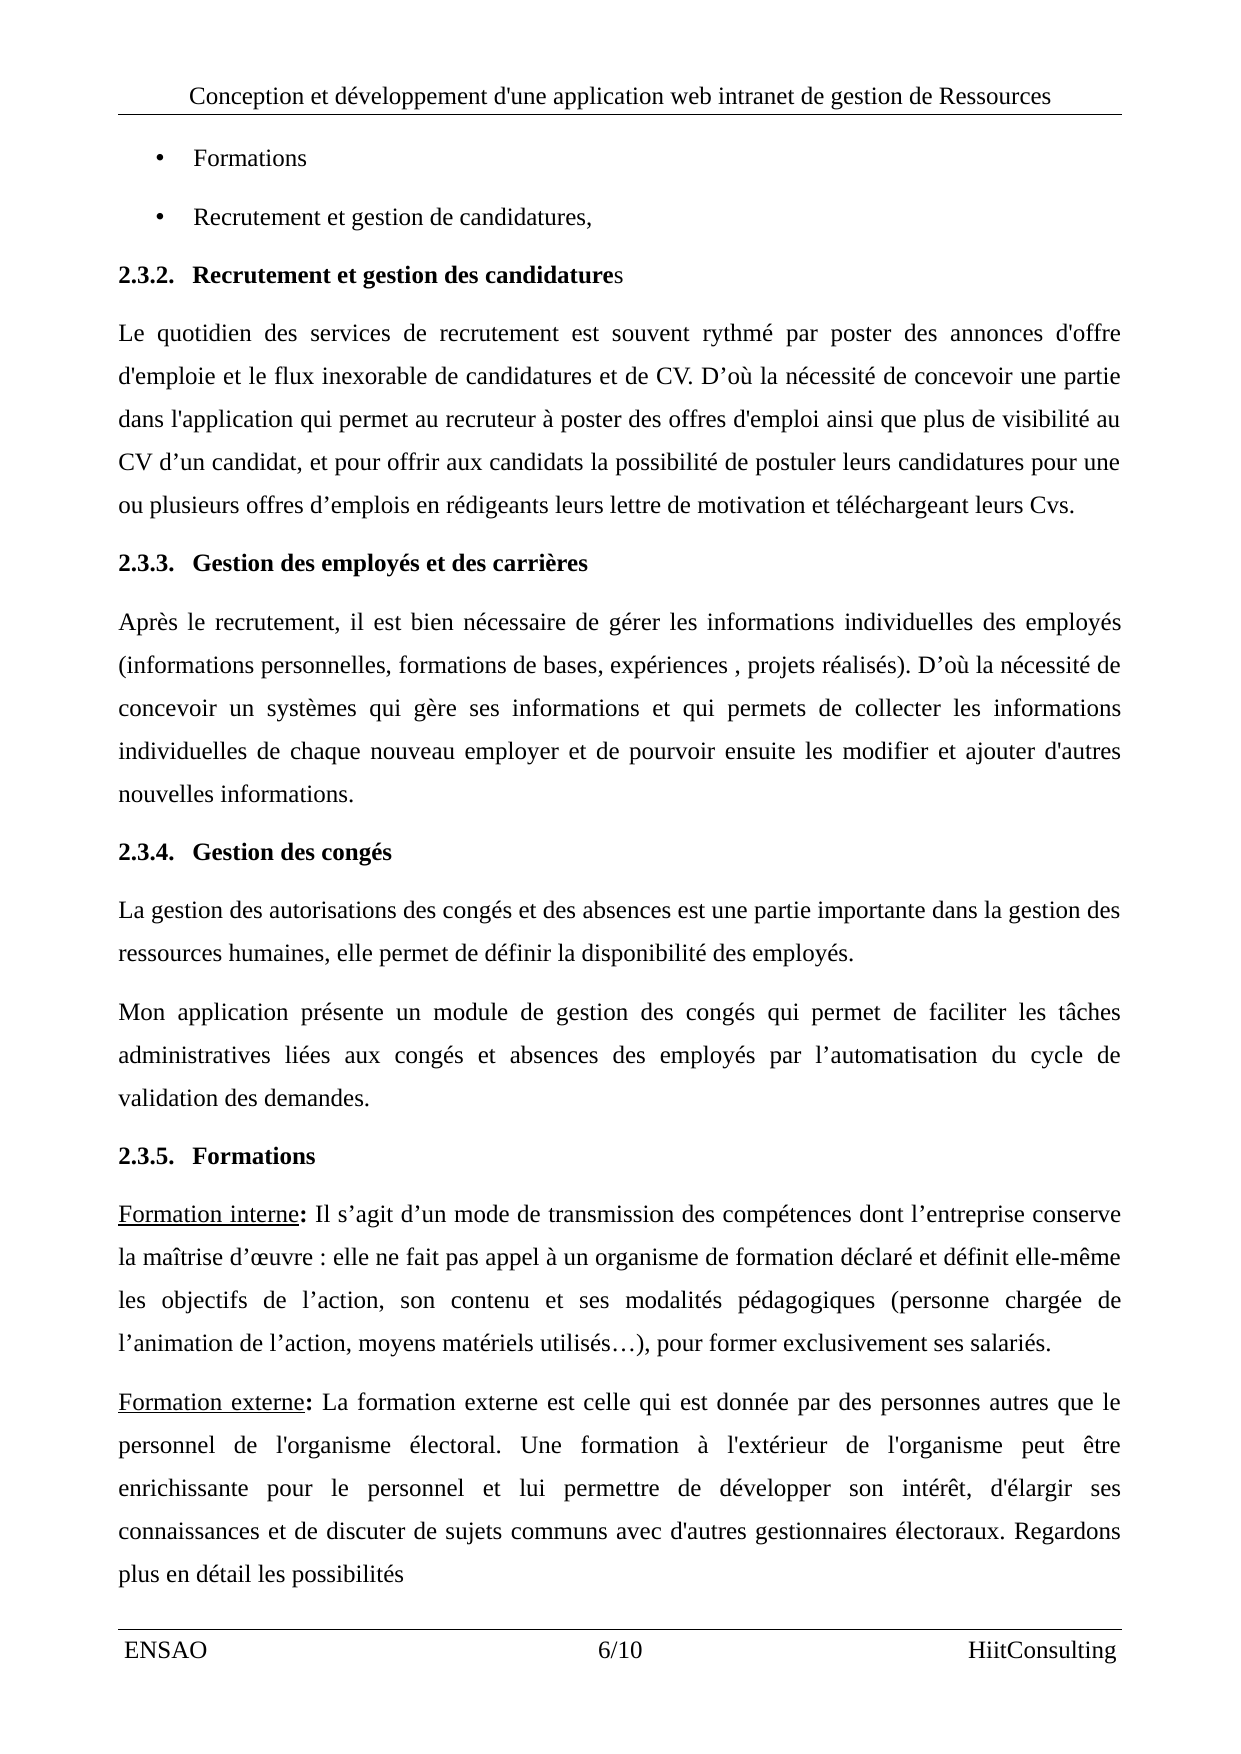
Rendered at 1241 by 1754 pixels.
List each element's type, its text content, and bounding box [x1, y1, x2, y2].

text Formation interne: Il s’agit d’un mode de transmission des compétences dont l’entreprise conserve la maîtrise d’œuvre : elle ne fait pas appel à un organisme de formation déclaré et définit elle-même les objectifs de l’action, son contenu et ses modalités pédagogiques (personne chargée de l’animation de l’action, moyens matériels utilisés…), pour former exclusivement ses salariés. [118, 1199, 1122, 1357]
text Le quotidien des services de recrutement est souvent rythmé par poster des annonces d'offre d'emploie et le flux inexorable de candidatures et de CV. D’où la nécessité de concevoir une partie dans l'application qui permet au recruteur à poster des offres d'emploi ainsi que plus de visibilité au CV d’un candidat, et pour offrir aux candidats la possibilité de postuler leurs candidatures pour une ou plusieurs offres d’emplois en rédigeants leurs lettre de motivation et téléchargeant leurs Cvs. [118, 318, 1122, 519]
list Formations [156, 143, 1122, 172]
text La gestion des autorisations des congés et des absences est une partie importante dans la gestion des ressources humaines, elle permet de définir la disponibilité des employés. [118, 895, 1122, 967]
text Après le recrutement, il est bien nécessaire de gérer les informations individuelles des employés (informations personnelles, formations de bases, expériences , projets réalisés). D’où la nécessité de concevoir un systèmes qui gère ses informations et qui permets de collecter les informations individuelles de chaque nouveau employer et de pourvoir ensuite les modifier et ajouter d'autres nouvelles informations. [118, 607, 1122, 808]
list Recrutement et gestion de candidatures, [156, 202, 1122, 230]
text Mon application présente un module de gestion des congés qui permet de faciliter les tâches administratives liées aux congés et absences des employés par l’automatisation du cycle de validation des demandes. [118, 997, 1122, 1112]
text 2.3.4. Gestion des congés [118, 837, 1122, 866]
text Formation externe: La formation externe est celle qui est donnée par des personnes autres que le personnel de l'organisme électoral. Une formation à l'extérieur de l'organisme peut être enrichissante pour le personnel et lui permettre de développer son intérêt, d'élargir ses connaissances et de discuter de sujets communs avec d'autres gestionnaires électoraux. Regardons plus en détail les possibilités [118, 1387, 1122, 1588]
text 2.3.2. Recrutement et gestion des candidatures [118, 260, 1122, 288]
text 2.3.3. Gestion des employés et des carrières [118, 548, 1122, 577]
text 2.3.5. Formations [118, 1141, 1122, 1170]
